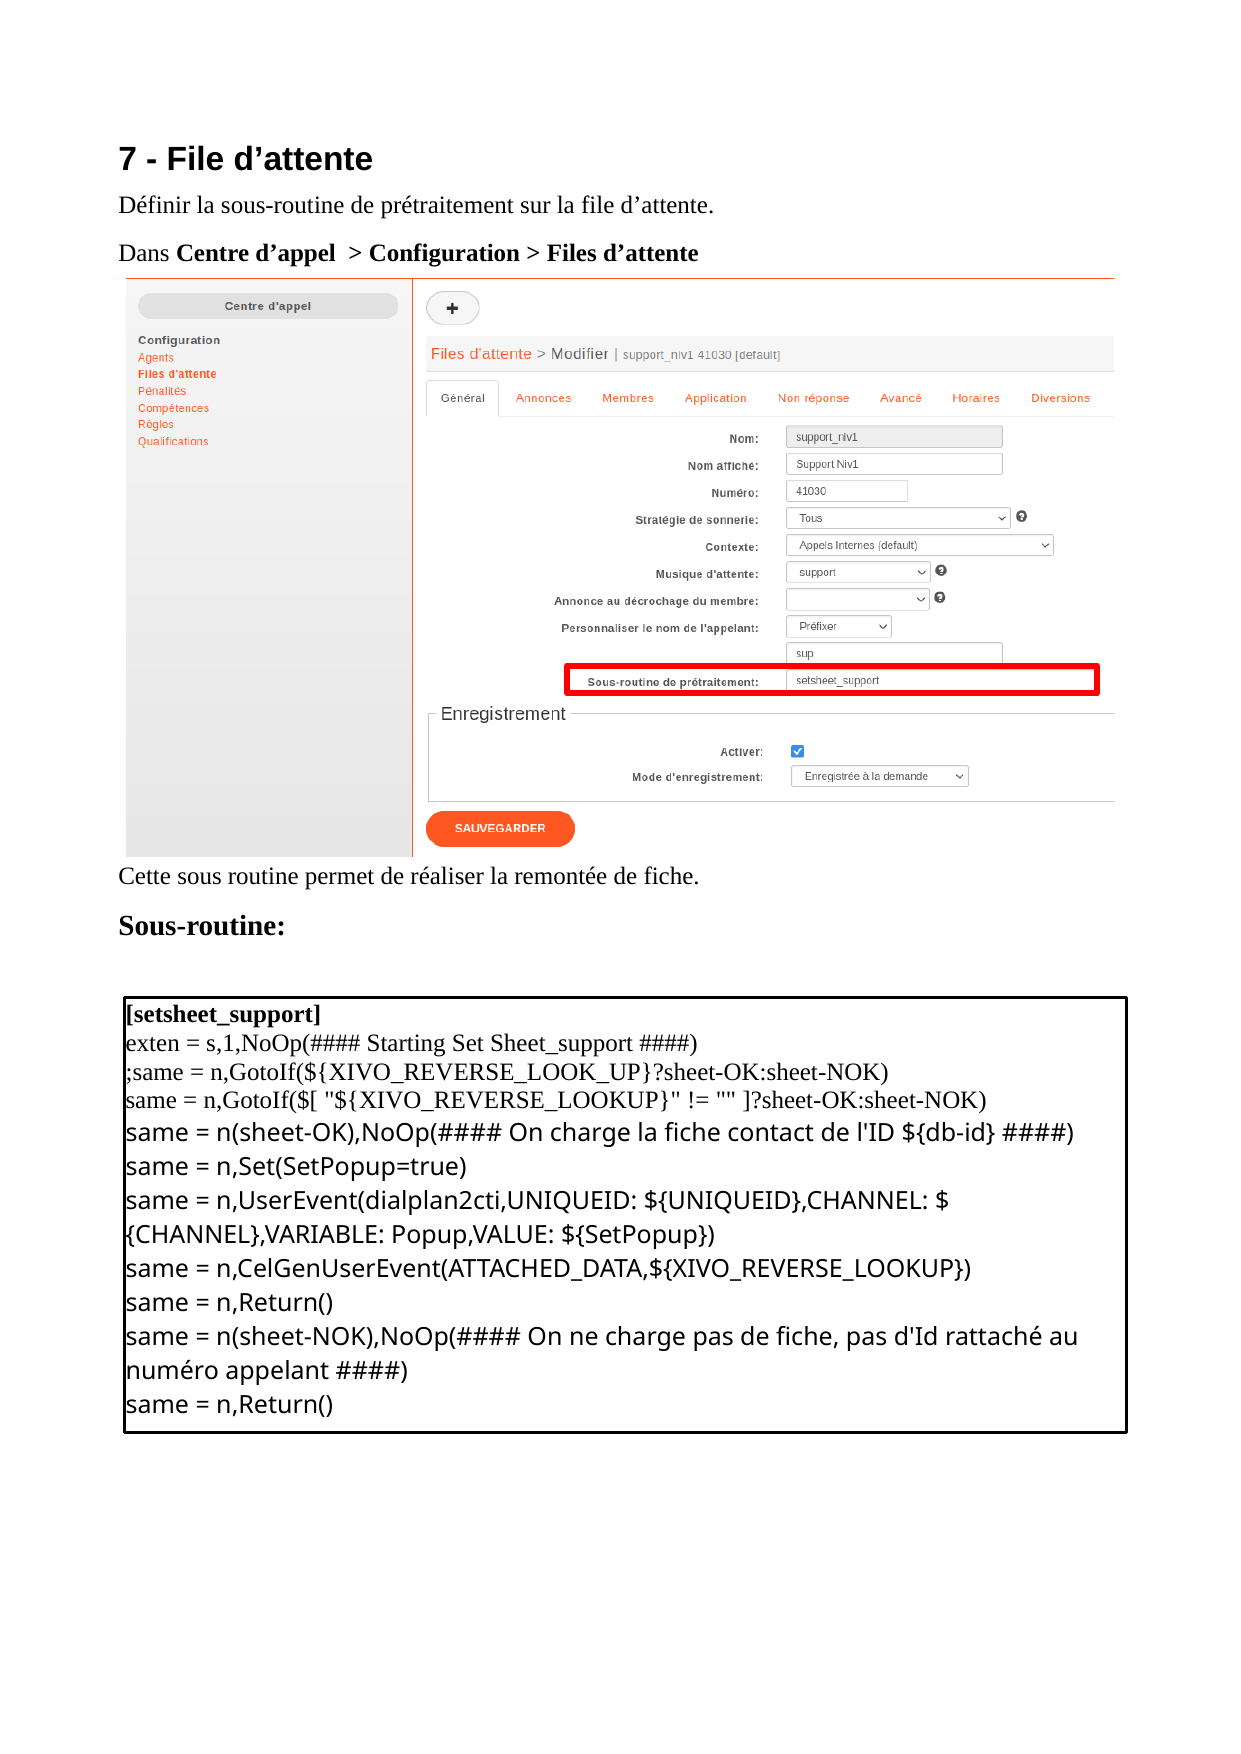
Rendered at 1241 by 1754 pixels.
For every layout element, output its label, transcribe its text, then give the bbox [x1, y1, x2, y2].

text Cette sous routine permet de réaliser la remontée de fiche. [118, 285, 1122, 890]
subtitle 7 - File d’attente [118, 139, 1122, 178]
text Définir la sous-routine de prétraitement sur la file d’attente. [118, 190, 1122, 219]
text Sous-routine: [118, 908, 1122, 942]
text Dans Centre d’appel > Configuration > Files d’attente [118, 238, 1122, 266]
picture [125, 278, 1115, 857]
